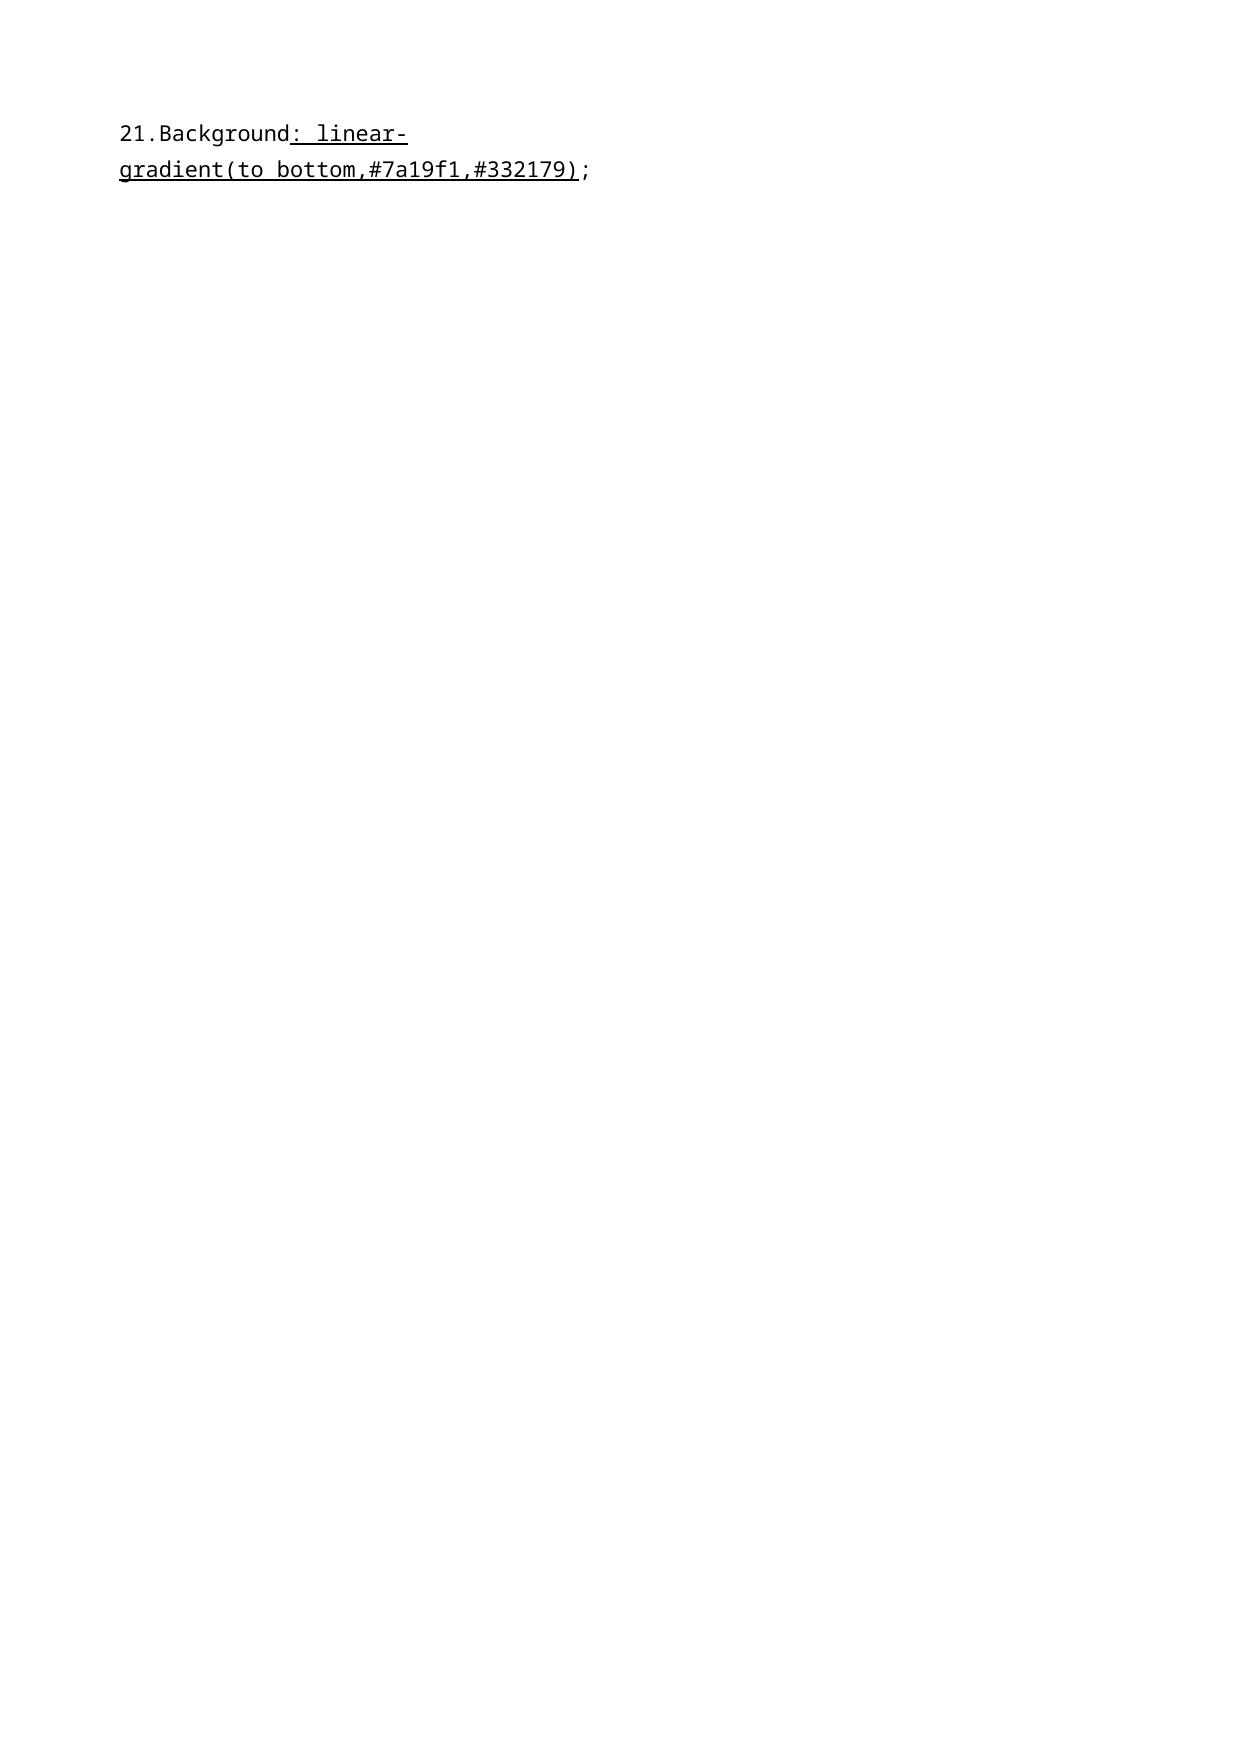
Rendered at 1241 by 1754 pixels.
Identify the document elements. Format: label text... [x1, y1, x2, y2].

list Background: linear-gradient(to bottom,#7a19f1,#332179); [119, 118, 618, 184]
